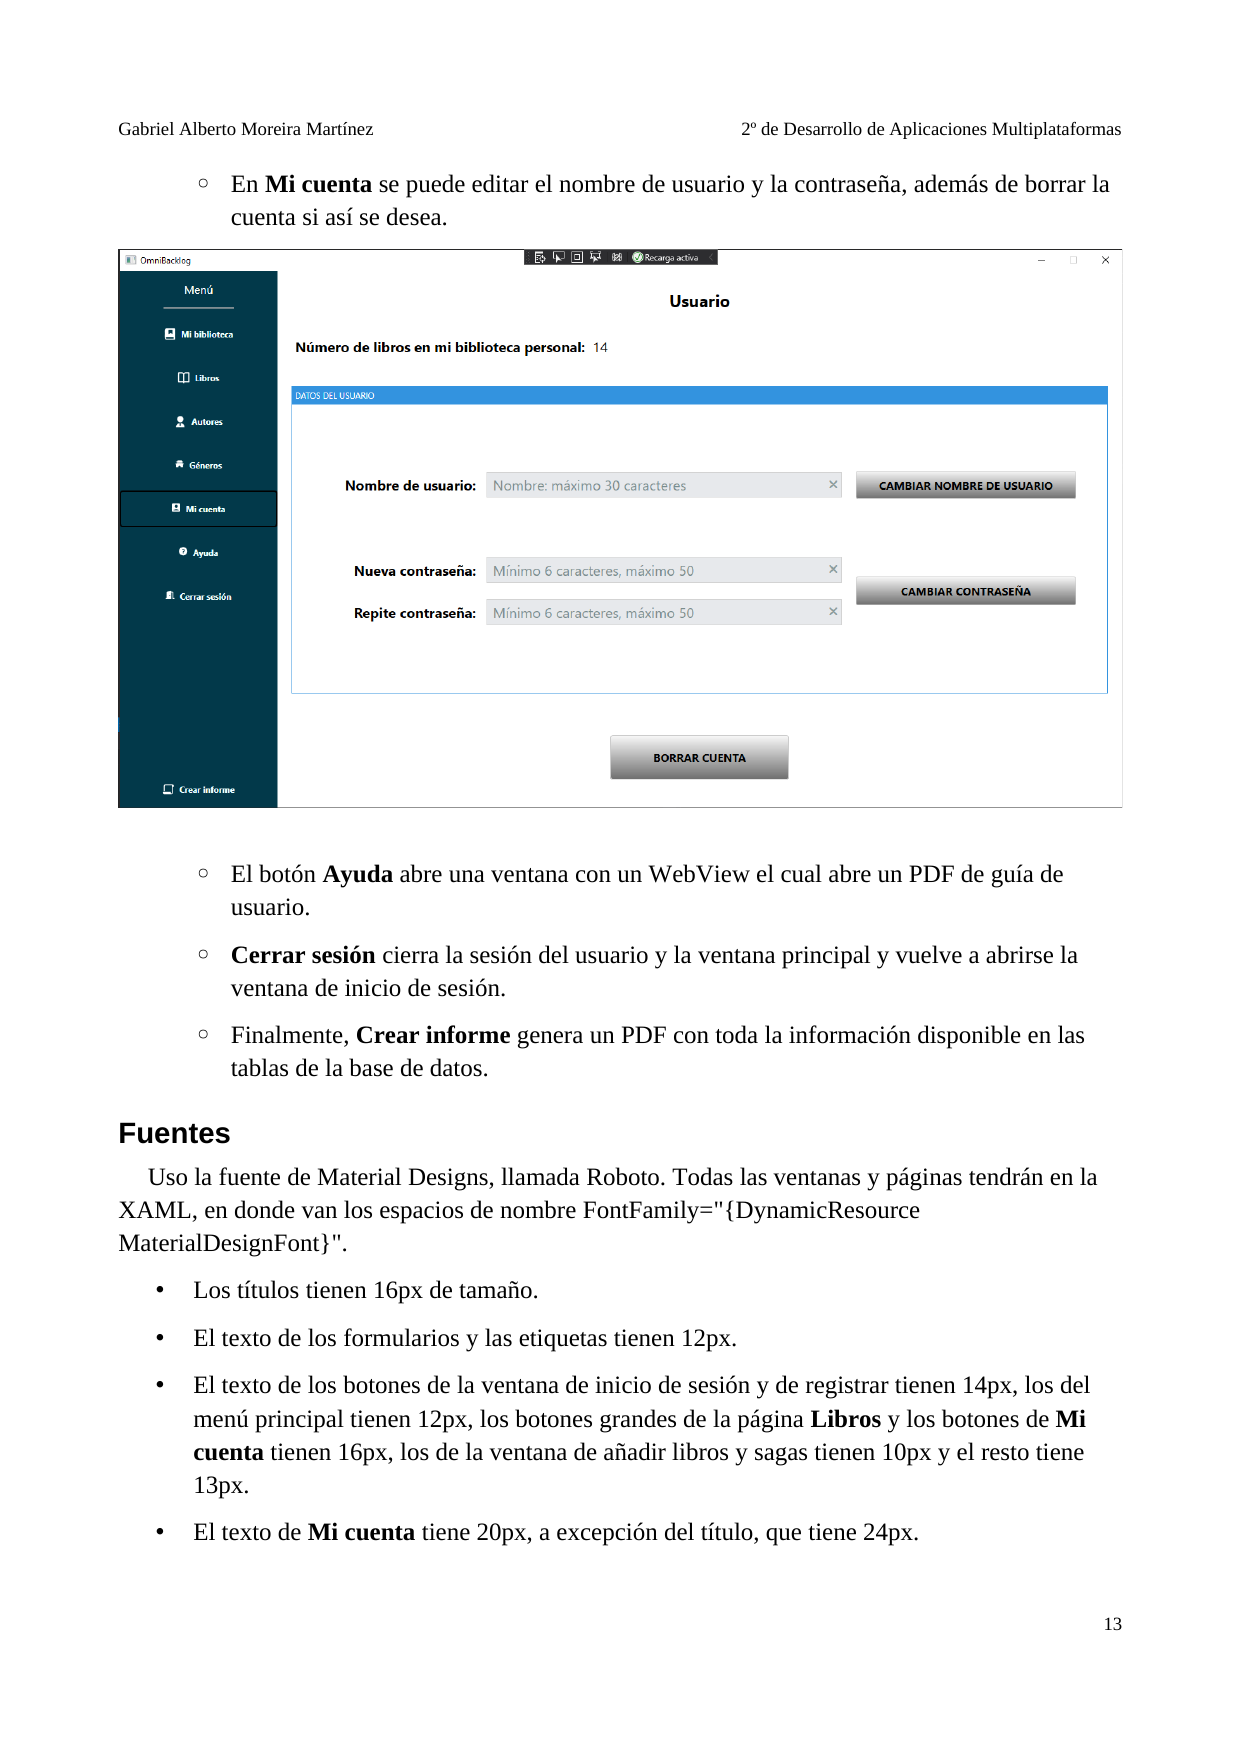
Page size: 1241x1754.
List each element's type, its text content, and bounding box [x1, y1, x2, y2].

picture [195, 550, 210, 555]
list El texto de Mi cuenta tiene 20px, a excepción del título, que tiene 24px. [156, 1517, 1122, 1546]
list El texto de los botones de la ventana de inicio de sesión y de registrar tienen 14px, los del menú principal tienen 12px, los botones grandes de la página Libros y los botones de Mi cuenta tienen 16px, los de la ventana de añadir libros y sagas tienen 10px y el resto tiene 13px. [156, 1371, 1122, 1498]
picture [177, 417, 184, 427]
list El texto de los formularios y las etiquetas tienen 12px. [156, 1323, 1122, 1352]
picture [118, 249, 1123, 808]
list Finalmente, Crear informe genera un PDF con toda la información disponible en las tablas de la base de datos. [193, 1020, 1122, 1082]
picture [180, 548, 186, 555]
picture [189, 287, 196, 293]
picture [192, 419, 220, 424]
list Los títulos tienen 16px de tamaño. [156, 1275, 1122, 1304]
picture [165, 329, 175, 339]
picture [195, 332, 205, 337]
subtitle Fuentes [118, 1116, 1122, 1149]
picture [173, 504, 179, 511]
list En Mi cuenta se puede editar el nombre de usuario y la contraseña, además de borrar la cuenta si así se desea. [193, 169, 1122, 231]
list Cerrar sesión cierra la sesión del usuario y la ventana principal y vuelve a abrirse la ventana de inicio de sesión. [193, 940, 1122, 1001]
picture [182, 332, 191, 337]
list El botón Ayuda abre una ventana con un WebView el cual abre un PDF de guía de usuario. [193, 859, 1122, 921]
picture [204, 787, 220, 792]
text Uso la fuente de Material Designs, llamada Roboto. Todas las ventanas y páginas tendrán en la XAML, en donde van los espacios de nombre FontFamily="{DynamicResource MaterialDesignFont}". [118, 1162, 1122, 1257]
